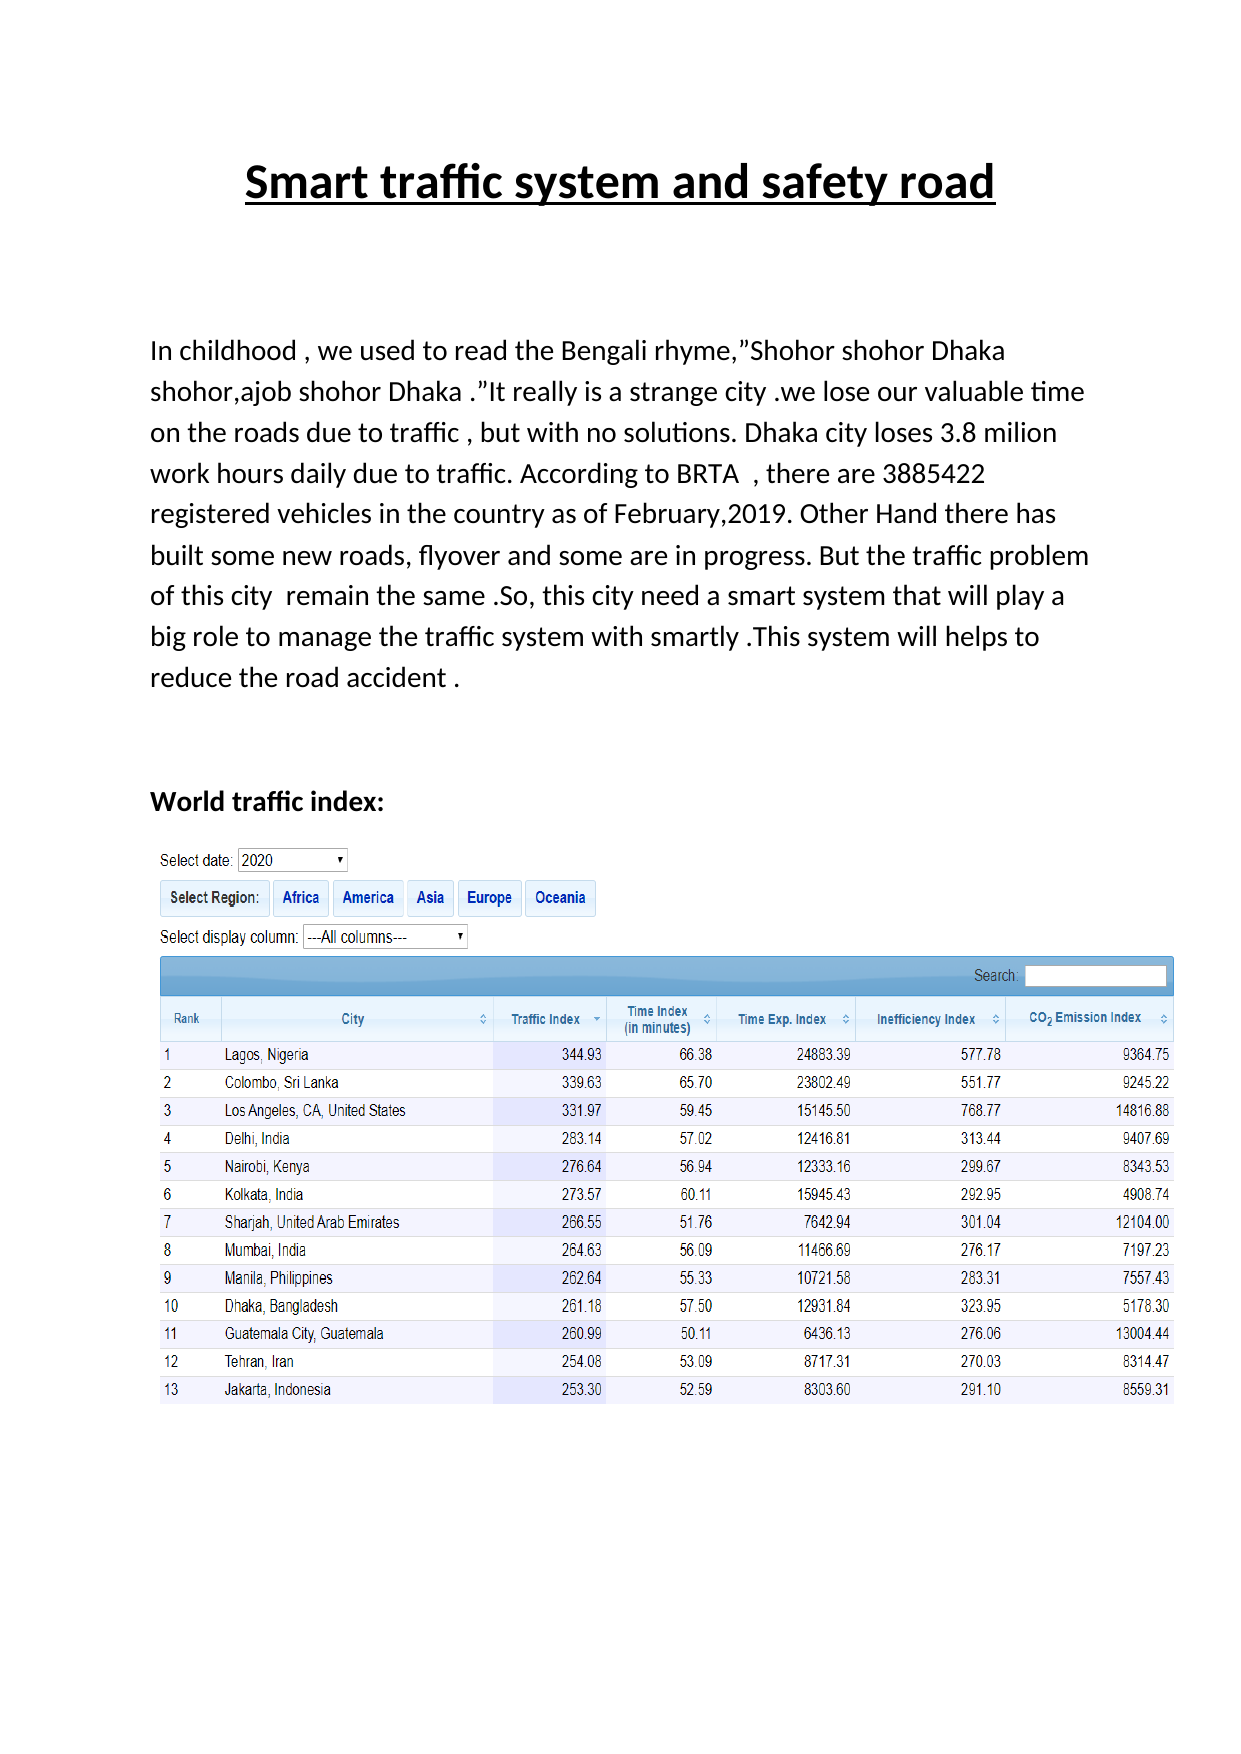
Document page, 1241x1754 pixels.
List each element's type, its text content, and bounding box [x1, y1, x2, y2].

text Smart traffic system and safety road [150, 150, 1090, 211]
text World traffic index: [150, 783, 1090, 818]
text In childhood , we used to read the Bengali rhyme,”Shohor shohor Dhaka shohor,ajob shohor Dhaka .”It really is a strange city .we lose our valuable time on the roads due to traffic , but with no solutions. Dhaka city loses 3.8 milion work hours daily due to traffic. According to BRTA , there are 3885422 registered vehicles in the country as of February,2019. Other Hand there has built some new roads, flyover and some are in progress. But the traffic problem of this city remain the same .So, this city need a smart system that will play a big role to manage the traffic system with smartly .This system will helps to reduce the road accident . [150, 332, 1090, 695]
